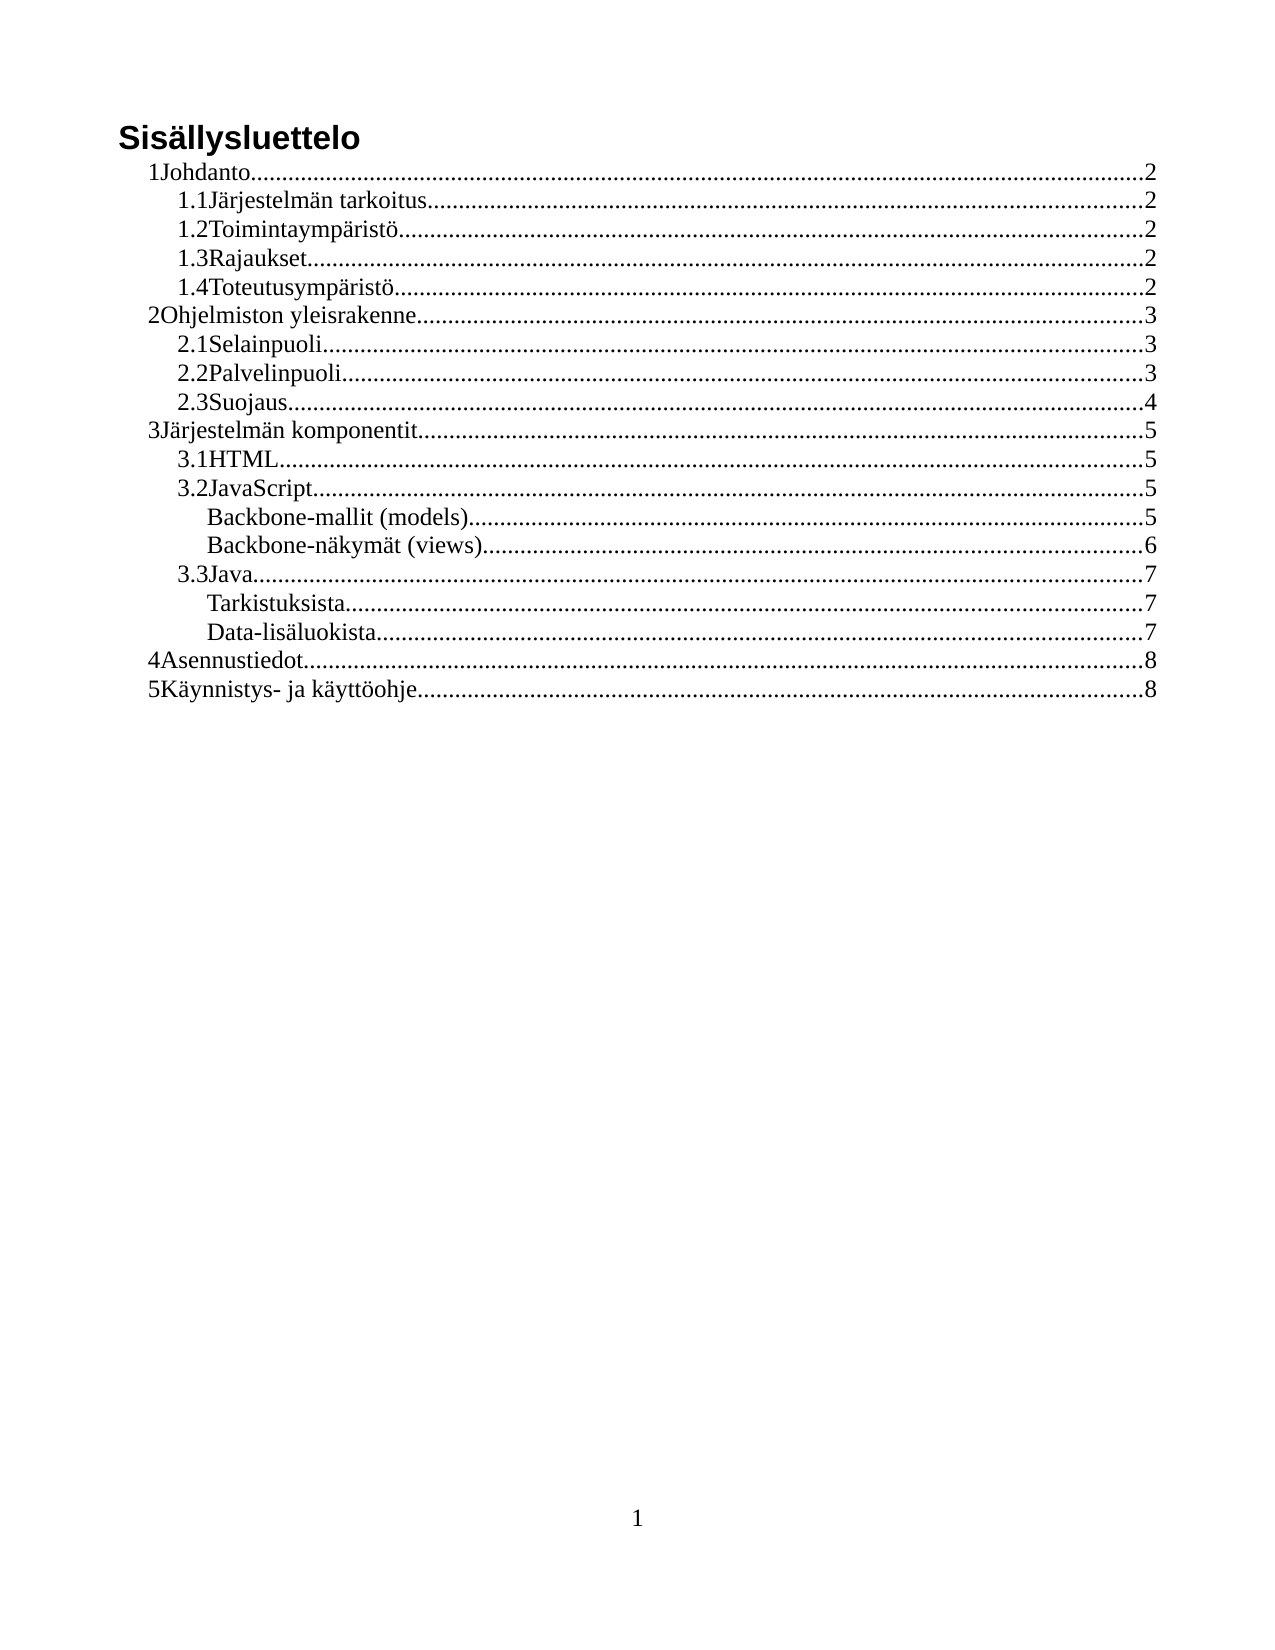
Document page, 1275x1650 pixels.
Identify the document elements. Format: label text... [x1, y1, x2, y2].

text 2.1Selainpuoli 3 [177, 329, 1157, 358]
text Data-lisäluokista 7 [207, 617, 1157, 645]
subtitle Sisällysluettelo [118, 118, 1157, 157]
text 2.3Suojaus 4 [177, 387, 1157, 415]
text 3.1HTML 5 [177, 444, 1157, 473]
text 1.1Järjestelmän tarkoitus 2 [177, 185, 1157, 214]
text 4Asennustiedot 8 [148, 645, 1157, 674]
text 2Ohjelmiston yleisrakenne 3 [148, 300, 1157, 329]
text 1.4Toteutusympäristö 2 [177, 272, 1157, 300]
text 3Järjestelmän komponentit 5 [148, 415, 1157, 444]
text 1.3Rajaukset 2 [177, 243, 1157, 272]
text Backbone-näkymät (views) 6 [207, 530, 1157, 559]
text 3.3Java 7 [177, 559, 1157, 588]
text 1Johdanto 2 [148, 157, 1157, 185]
text Backbone-mallit (models) 5 [207, 502, 1157, 530]
text 3.2JavaScript 5 [177, 473, 1157, 502]
text 5Käynnistys- ja käyttöohje 8 [148, 674, 1157, 703]
text Tarkistuksista 7 [207, 588, 1157, 617]
text 2.2Palvelinpuoli 3 [177, 358, 1157, 387]
text 1.2Toimintaympäristö 2 [177, 214, 1157, 243]
